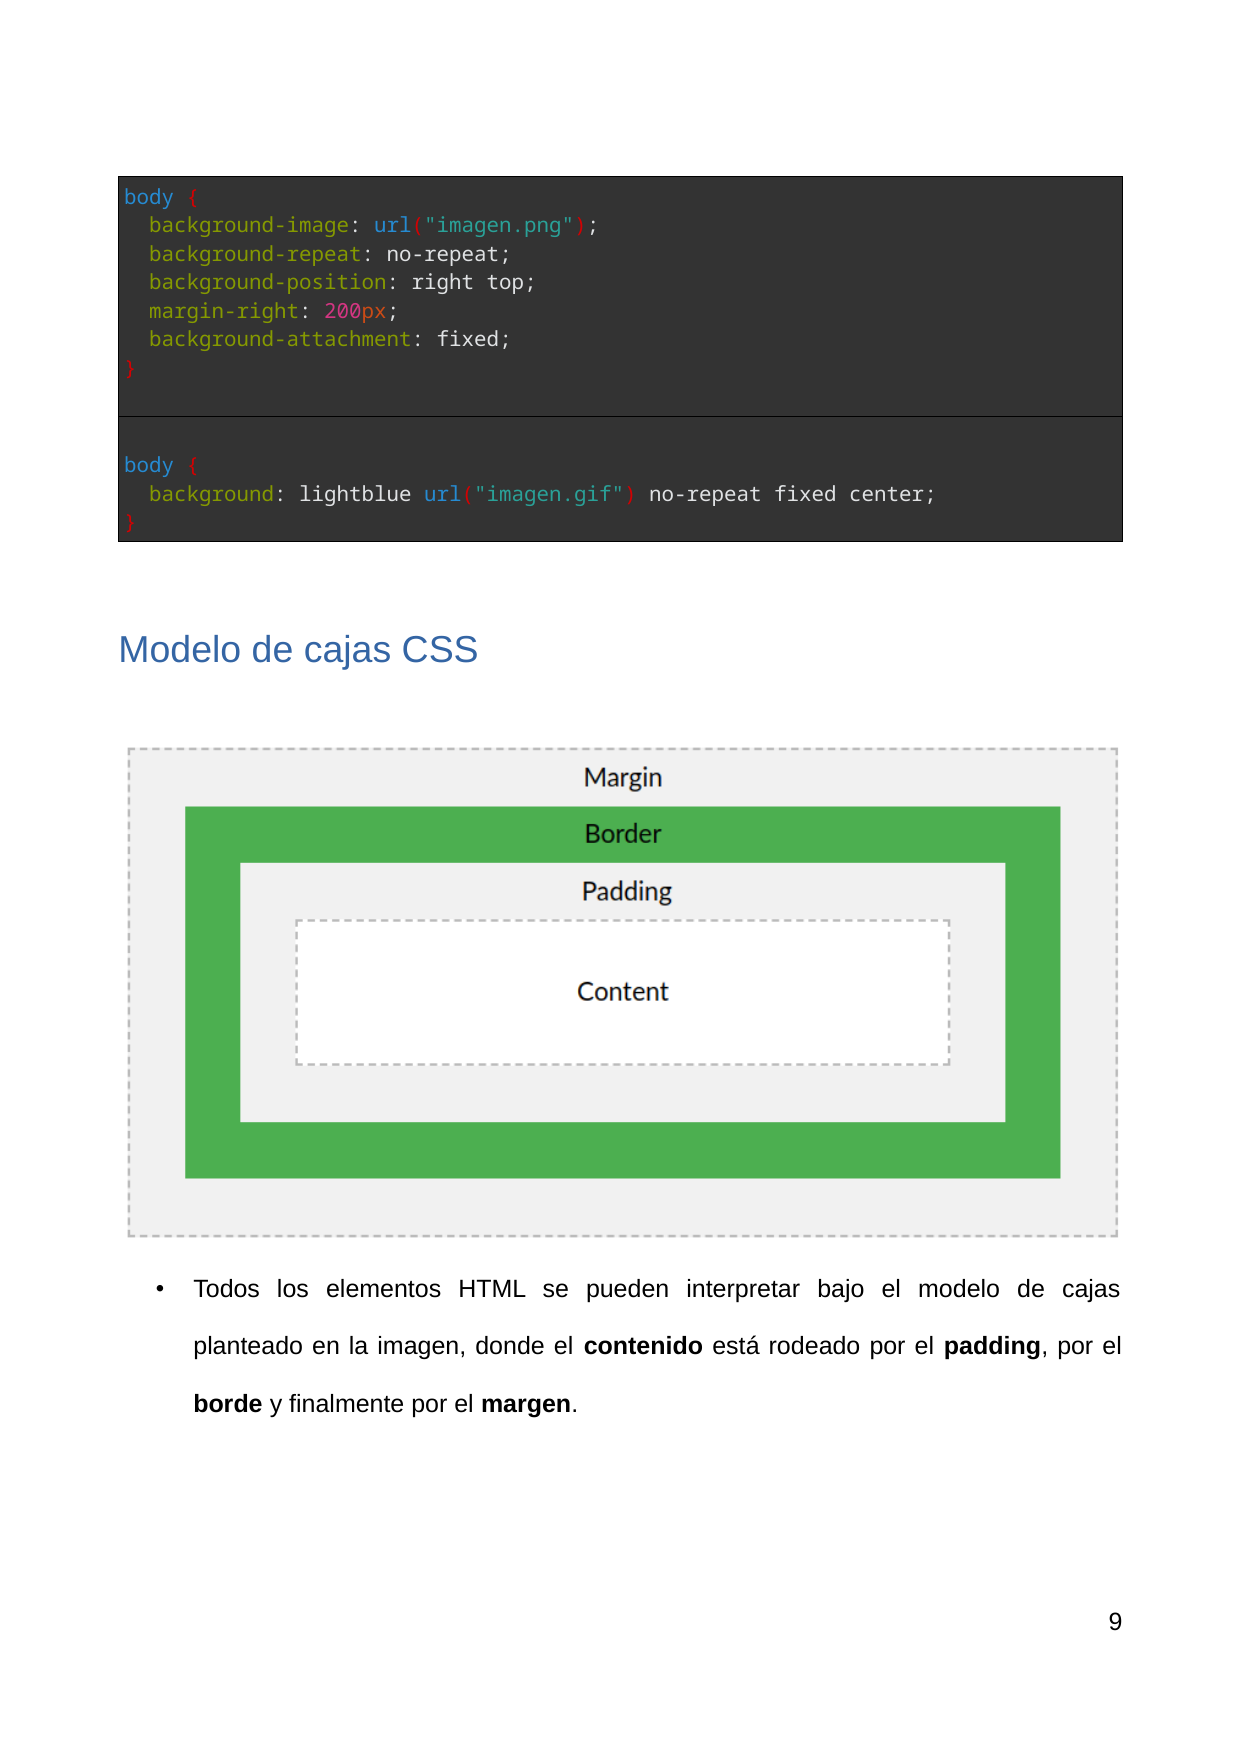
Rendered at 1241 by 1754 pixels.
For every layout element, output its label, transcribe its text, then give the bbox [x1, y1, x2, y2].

table_cell body { background-image: url("imagen.png"); background-repeat: no-repeat; background-position: right top; margin-right: 200px; background-attachment: fixed; } [119, 177, 1122, 416]
picture [118, 739, 1123, 1245]
table_cell body { background: lightblue url("imagen.gif") no-repeat fixed center; } [119, 417, 1122, 541]
text Modelo de cajas CSS [118, 628, 1122, 671]
list Todos los elementos HTML se pueden interpretar bajo el modelo de cajas planteado en la imagen, donde el contenido está rodeado por el padding, por el borde y finalmente por el margen. [156, 1274, 1122, 1417]
